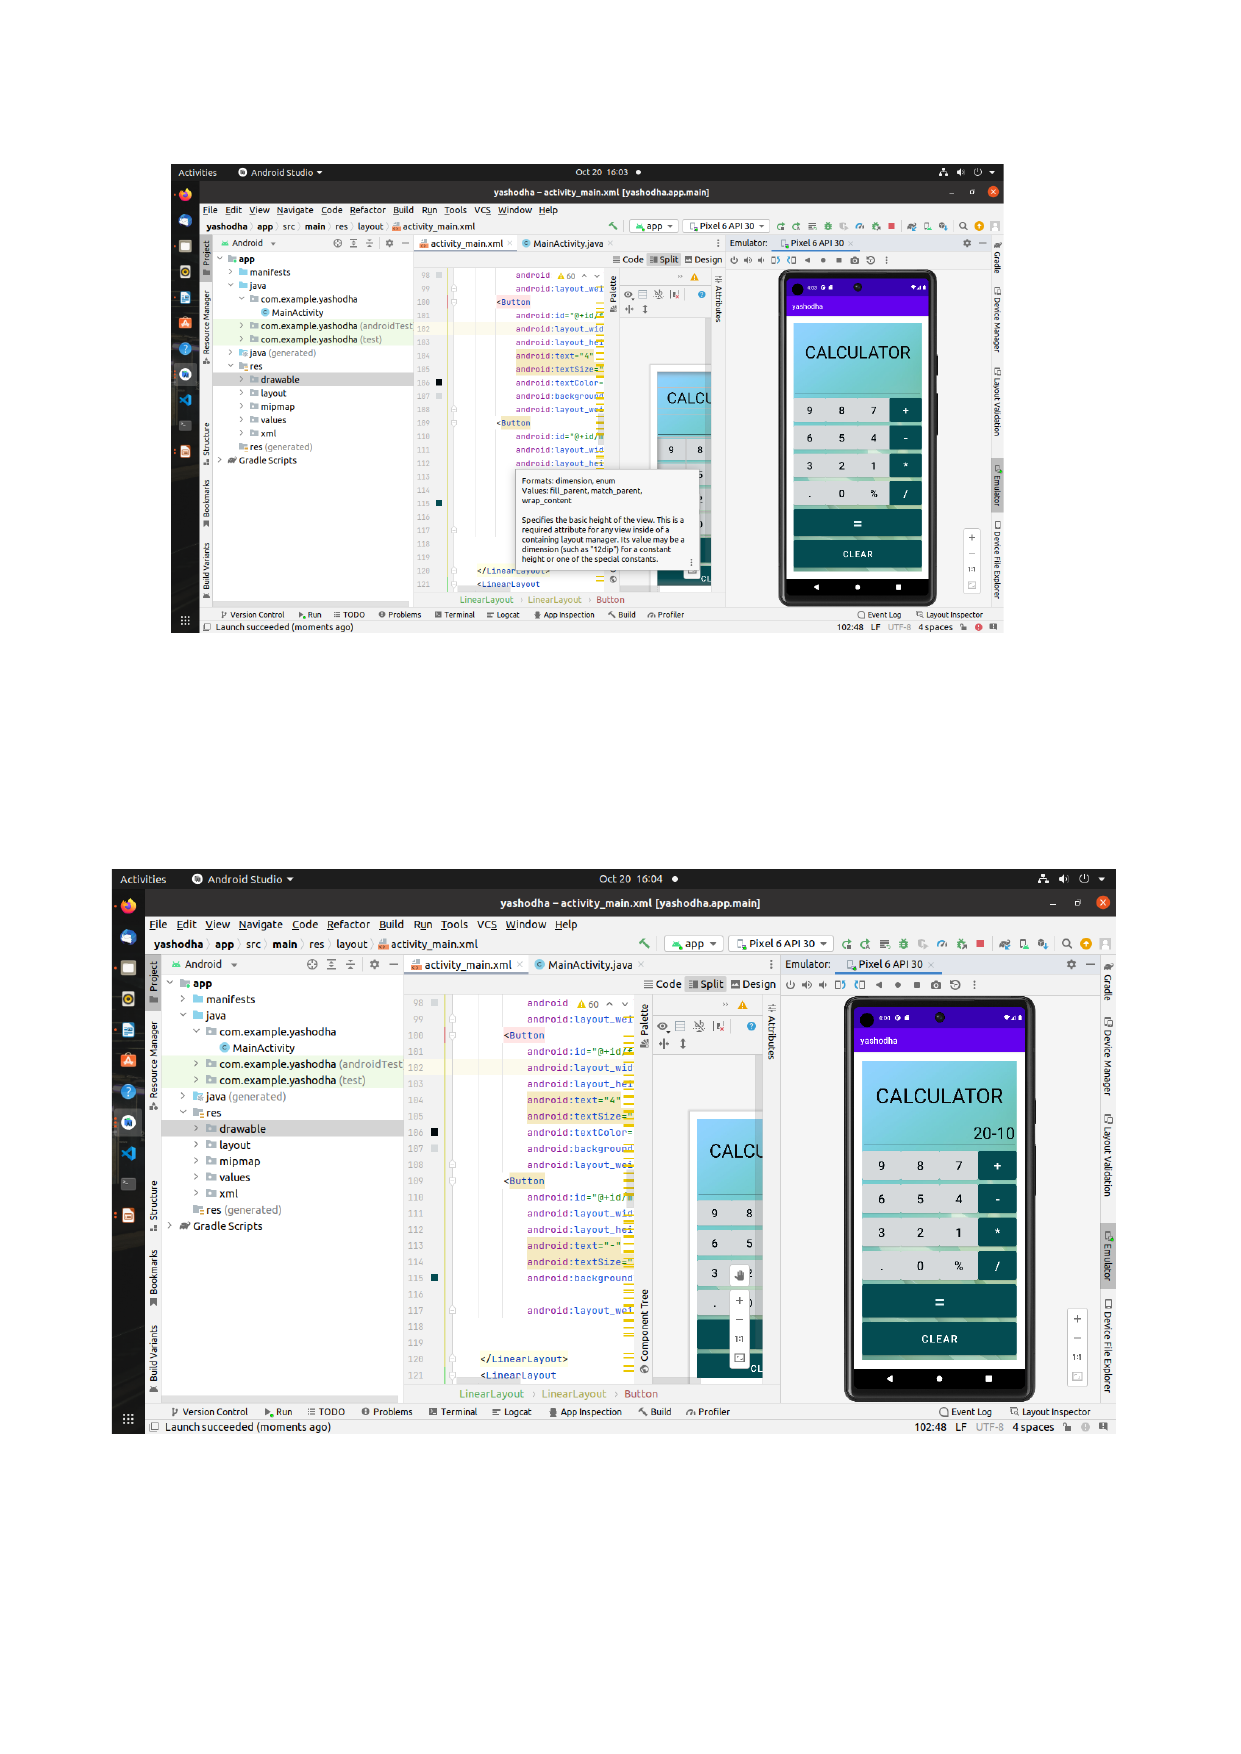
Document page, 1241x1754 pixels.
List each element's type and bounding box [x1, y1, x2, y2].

picture [171, 164, 1004, 633]
picture [111, 869, 1116, 1434]
